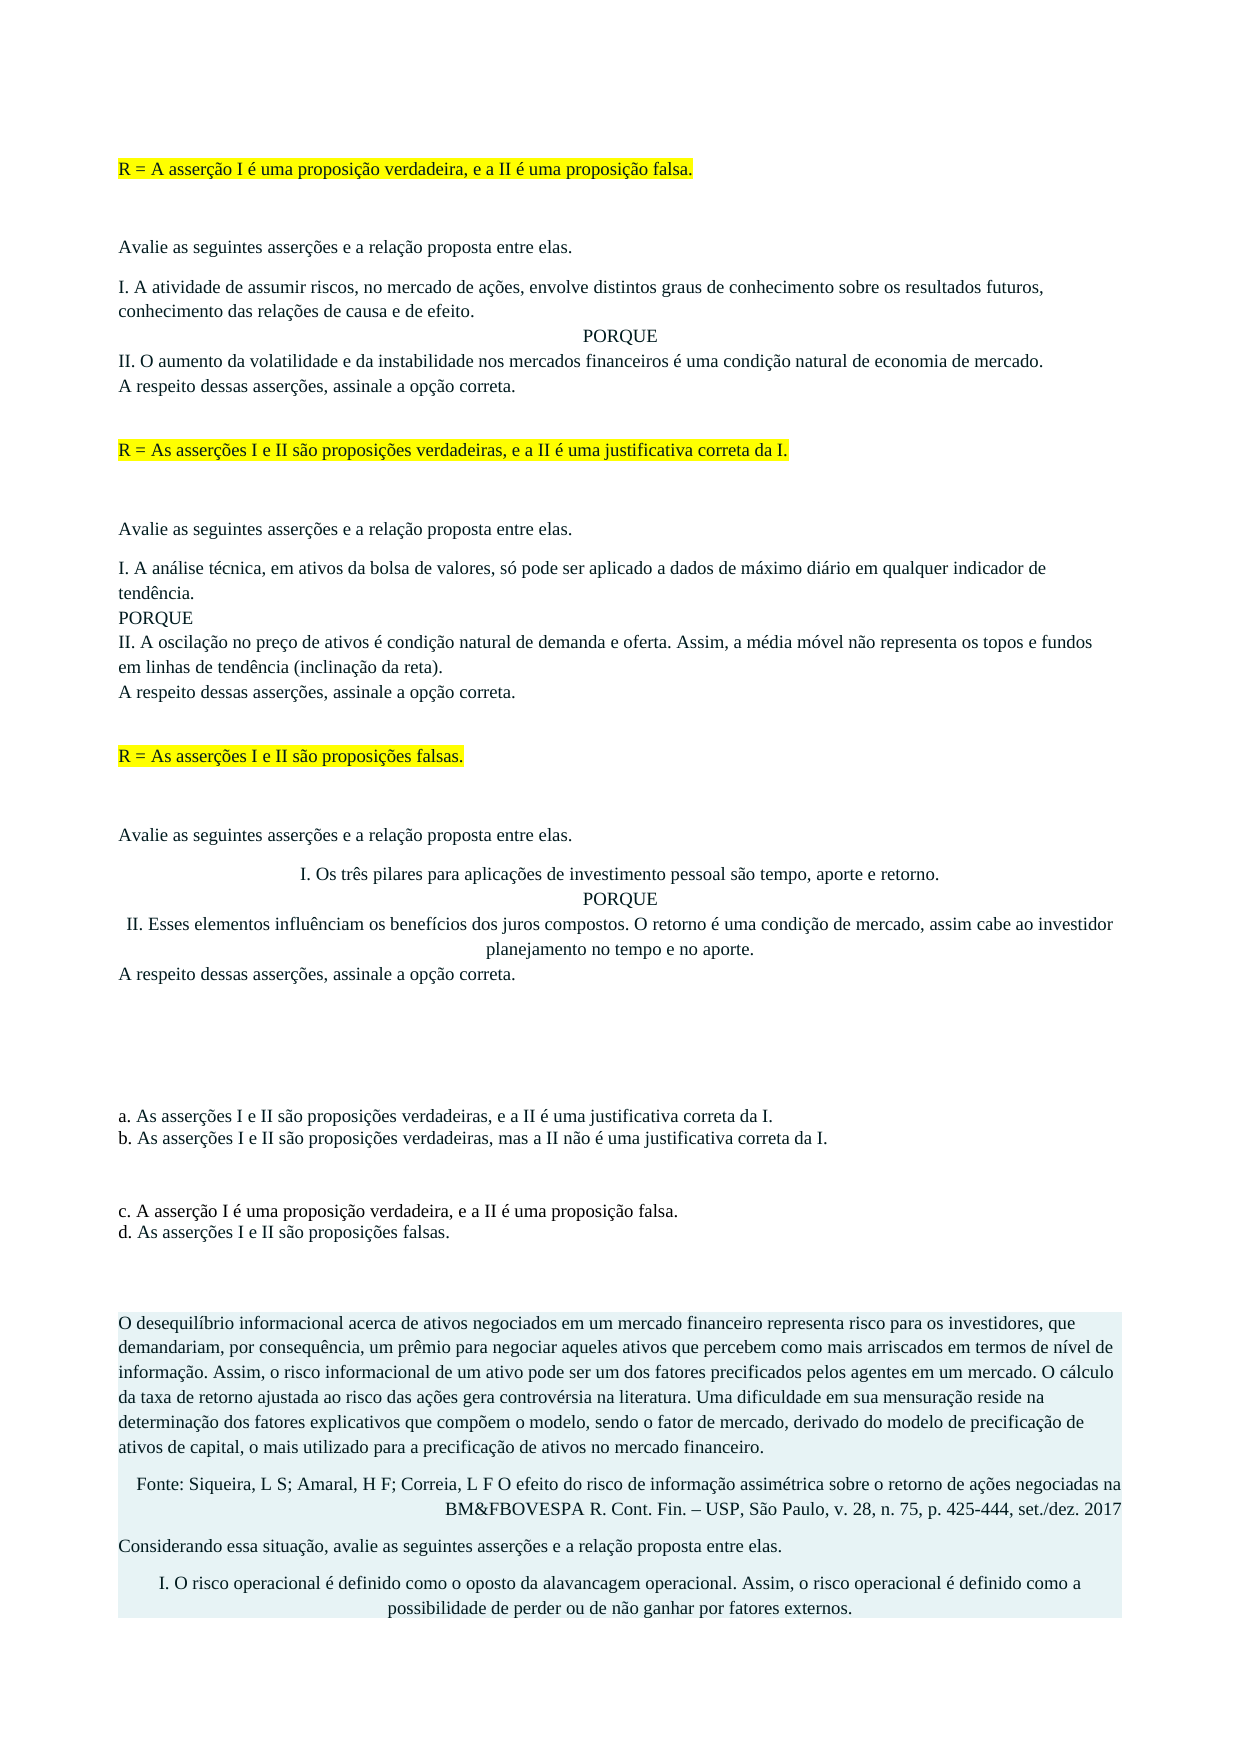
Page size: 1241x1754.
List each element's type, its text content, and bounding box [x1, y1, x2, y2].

text II. Esses elementos influênciam os benefícios dos juros compostos. O retorno é uma condição de mercado, assim cabe ao investidor planejamento no tempo e no aporte. [118, 913, 1122, 959]
text I. A análise técnica, em ativos da bolsa de valores, só pode ser aplicado a dados de máximo diário em qualquer indicador de tendência. [118, 557, 1122, 603]
text d. As asserções I e II são proposições falsas. [118, 1221, 1122, 1243]
text I. A atividade de assumir riscos, no mercado de ações, envolve distintos graus de conhecimento sobre os resultados futuros, conhecimento das relações de causa e de efeito. [118, 276, 1122, 322]
text O desequilíbrio informacional acerca de ativos negociados em um mercado financeiro representa risco para os investidores, que demandariam, por consequência, um prêmio para negociar aqueles ativos que percebem como mais arriscados em termos de nível de informação. Assim, o risco informacional de um ativo pode ser um dos fatores precificados pelos agentes em um mercado. O cálculo da taxa de retorno ajustada ao risco das ações gera controvérsia na literatura. Uma dificuldade em sua mensuração reside na determinação dos fatores explicativos que compõem o modelo, sendo o fator de mercado, derivado do modelo de precificação de ativos de capital, o mais utilizado para a precificação de ativos no mercado financeiro. [118, 1312, 1122, 1457]
text PORQUE [118, 325, 1122, 347]
text R = A asserção I é uma proposição verdadeira, e a II é uma proposição falsa. [118, 157, 1122, 179]
text Avalie as seguintes asserções e a relação proposta entre elas. [118, 236, 1122, 258]
text A respeito dessas asserções, assinale a opção correta. [118, 375, 1122, 396]
text I. Os três pilares para aplicações de investimento pessoal são tempo, aporte e retorno. [118, 863, 1122, 885]
text Avalie as seguintes asserções e a relação proposta entre elas. [118, 824, 1122, 846]
text Fonte: Siqueira, L S; Amaral, H F; Correia, L F O efeito do risco de informação assimétrica sobre o retorno de ações negociadas na BM&FBOVESPA R. Cont. Fin. – USP, São Paulo, v. 28, n. 75, p. 425-444, set./dez. 2017 [118, 1473, 1122, 1519]
text R = As asserções I e II são proposições falsas. [118, 745, 1122, 767]
text c. A asserção I é uma proposição verdadeira, e a II é uma proposição falsa. [118, 1199, 1122, 1221]
text a. As asserções I e II são proposições verdadeiras, e a II é uma justificativa correta da I. [118, 1105, 1122, 1127]
text II. A oscilação no preço de ativos é condição natural de demanda e oferta. Assim, a média móvel não representa os topos e fundos em linhas de tendência (inclinação da reta). [118, 631, 1122, 678]
text b. As asserções I e II são proposições verdadeiras, mas a II não é uma justificativa correta da I. [118, 1127, 1122, 1148]
text PORQUE [118, 888, 1122, 910]
text II. O aumento da volatilidade e da instabilidade nos mercados financeiros é uma condição natural de economia de mercado. [118, 350, 1122, 372]
text PORQUE [118, 607, 1122, 628]
text Considerando essa situação, avalie as seguintes asserções e a relação proposta entre elas. [118, 1535, 1122, 1556]
text I. O risco operacional é definido como o oposto da alavancagem operacional. Assim, o risco operacional é definido como a possibilidade de perder ou de não ganhar por fatores externos. [118, 1572, 1122, 1618]
text Avalie as seguintes asserções e a relação proposta entre elas. [118, 518, 1122, 539]
text A respeito dessas asserções, assinale a opção correta. [118, 681, 1122, 703]
text R = As asserções I e II são proposições verdadeiras, e a II é uma justificativa correta da I. [118, 439, 1122, 461]
text A respeito dessas asserções, assinale a opção correta. [118, 962, 1122, 984]
